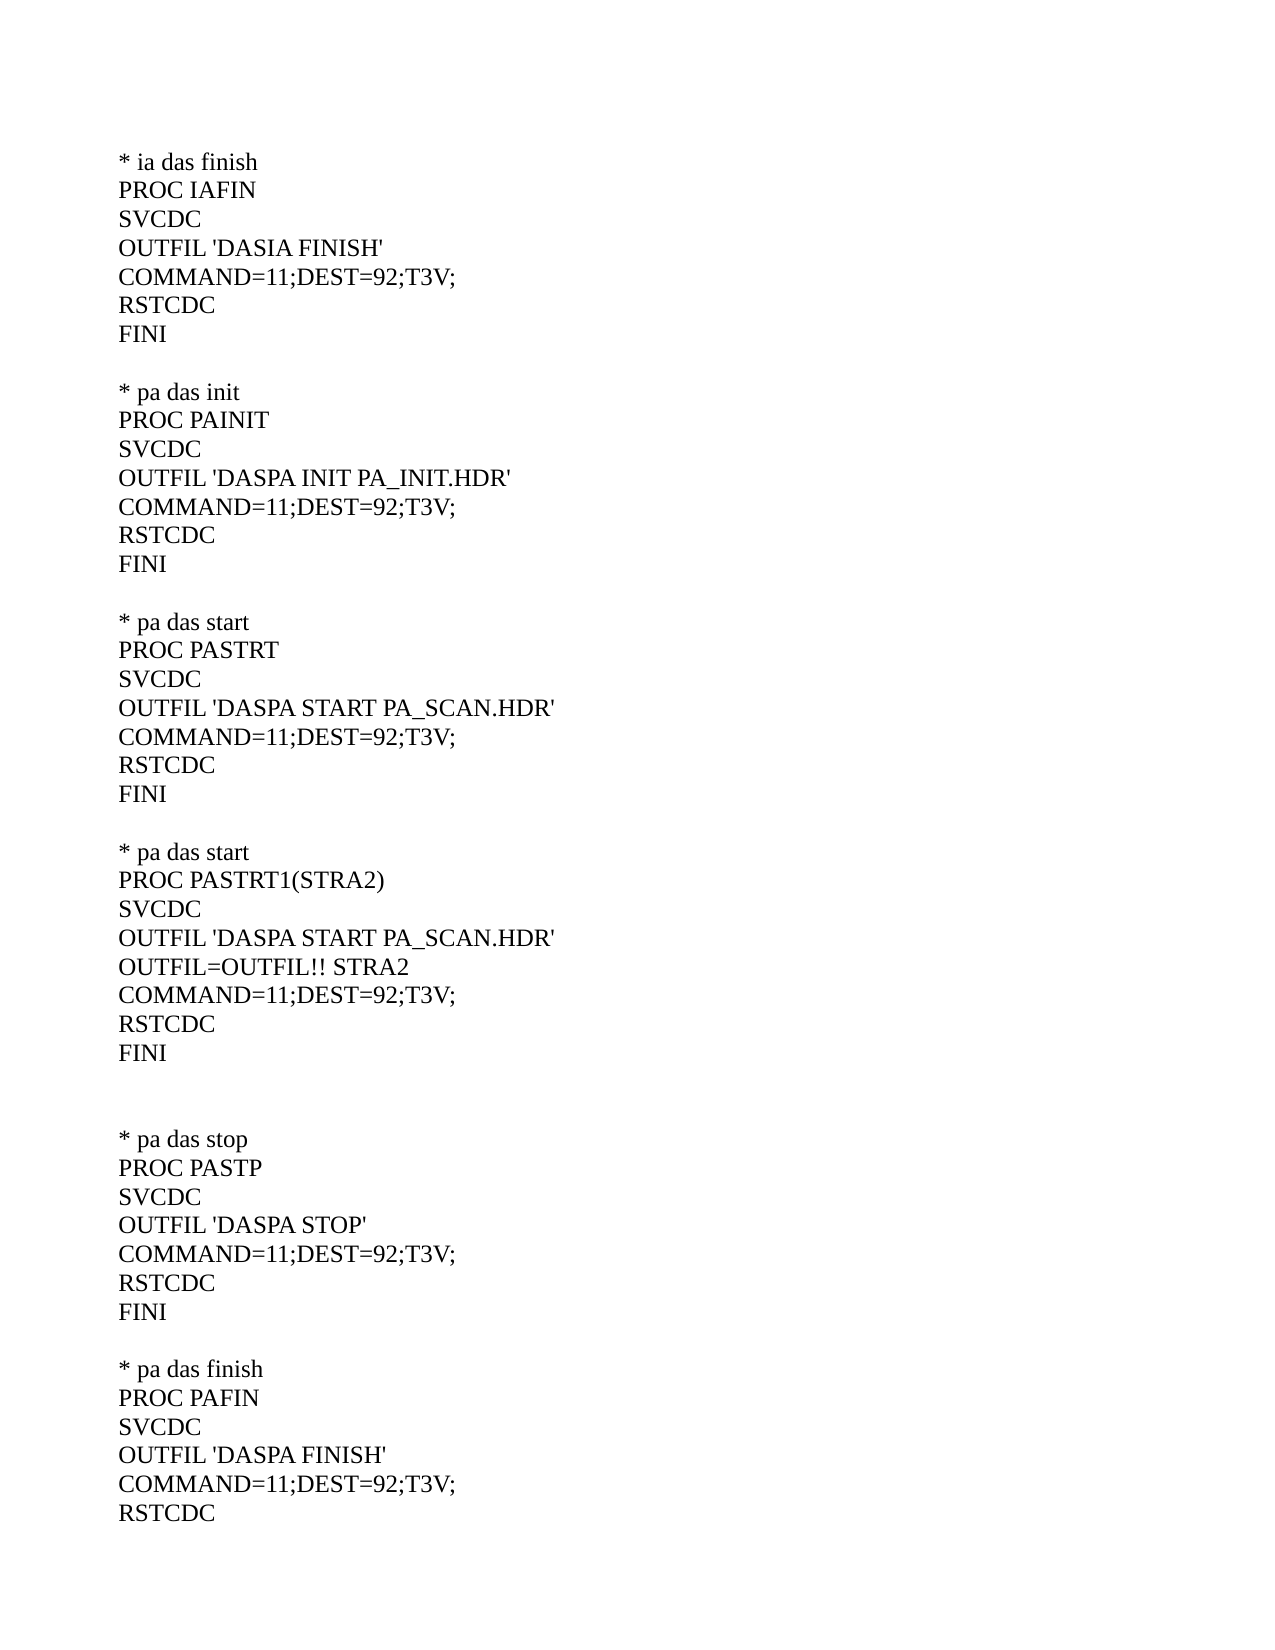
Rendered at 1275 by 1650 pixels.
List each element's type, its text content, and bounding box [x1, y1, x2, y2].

text FINI [118, 549, 1157, 578]
text PROC IAFIN [118, 176, 1157, 204]
text OUTFIL 'DASPA STOP' [118, 1211, 1157, 1239]
text RSTCDC [118, 1498, 1157, 1527]
text FINI [118, 779, 1157, 808]
text RSTCDC [118, 1009, 1157, 1038]
text SVCDC [118, 1182, 1157, 1211]
text PROC PASTP [118, 1153, 1157, 1182]
text OUTFIL 'DASPA START PA_SCAN.HDR' [118, 693, 1157, 722]
text COMMAND=11;DEST=92;T3V; [118, 1239, 1157, 1268]
text COMMAND=11;DEST=92;T3V; [118, 492, 1157, 521]
text FINI [118, 1297, 1157, 1326]
text COMMAND=11;DEST=92;T3V; [118, 981, 1157, 1009]
text OUTFIL 'DASIA FINISH' [118, 233, 1157, 262]
text OUTFIL=OUTFIL!! STRA2 [118, 952, 1157, 981]
text FINI [118, 1038, 1157, 1067]
text RSTCDC [118, 1268, 1157, 1297]
text OUTFIL 'DASPA START PA_SCAN.HDR' [118, 923, 1157, 952]
text PROC PAFIN [118, 1383, 1157, 1412]
text OUTFIL 'DASPA FINISH' [118, 1441, 1157, 1469]
text * pa das start [118, 607, 1157, 636]
text SVCDC [118, 894, 1157, 923]
text PROC PASTRT1(STRA2) [118, 866, 1157, 894]
text FINI [118, 319, 1157, 348]
text PROC PAINIT [118, 406, 1157, 434]
text * pa das finish [118, 1354, 1157, 1383]
text COMMAND=11;DEST=92;T3V; [118, 262, 1157, 291]
text * pa das stop [118, 1124, 1157, 1153]
text RSTCDC [118, 291, 1157, 319]
text COMMAND=11;DEST=92;T3V; [118, 722, 1157, 751]
text RSTCDC [118, 751, 1157, 779]
text SVCDC [118, 204, 1157, 233]
text * pa das init [118, 377, 1157, 406]
text RSTCDC [118, 521, 1157, 549]
text SVCDC [118, 434, 1157, 463]
text COMMAND=11;DEST=92;T3V; [118, 1469, 1157, 1498]
text PROC PASTRT [118, 636, 1157, 664]
text SVCDC [118, 1412, 1157, 1441]
text SVCDC [118, 664, 1157, 693]
text * pa das start [118, 837, 1157, 866]
text OUTFIL 'DASPA INIT PA_INIT.HDR' [118, 463, 1157, 492]
text * ia das finish [118, 147, 1157, 176]
